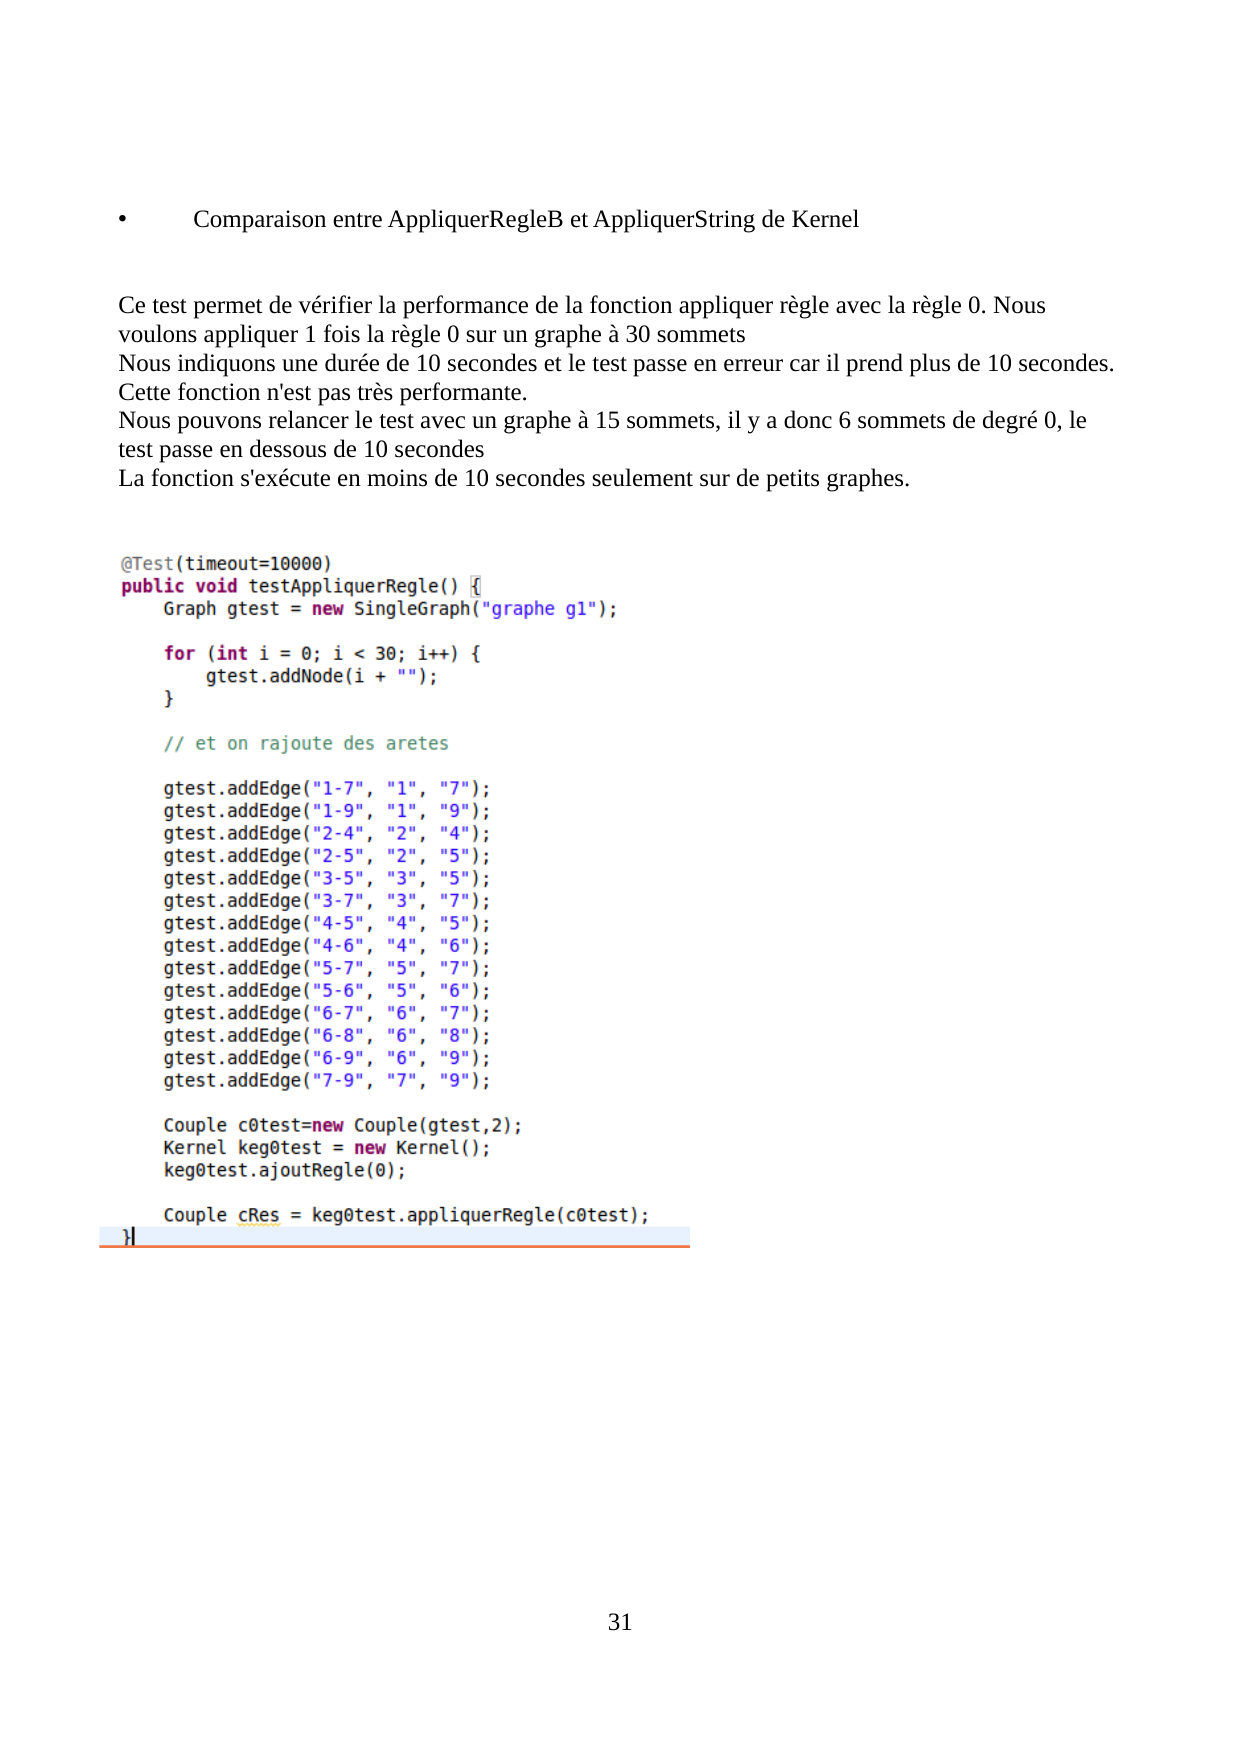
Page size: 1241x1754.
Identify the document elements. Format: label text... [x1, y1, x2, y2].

text Ce test permet de vérifier la performance de la fonction appliquer règle avec la règle 0. Nous voulons appliquer 1 fois la règle 0 sur un graphe à 30 sommets [118, 291, 1122, 348]
text Nous indiquons une durée de 10 secondes et le test passe en erreur car il prend plus de 10 secondes. Cette fonction n'est pas très performante. [118, 348, 1122, 406]
text La fonction s'exécute en moins de 10 secondes seulement sur de petits graphes. [118, 463, 1122, 492]
list Comparaison entre AppliquerRegleB et AppliquerString de Kernel [118, 204, 1122, 233]
text Nous pouvons relancer le test avec un graphe à 15 sommets, il y a donc 6 sommets de degré 0, le test passe en dessous de 10 secondes [118, 406, 1122, 463]
picture [99, 553, 690, 1248]
